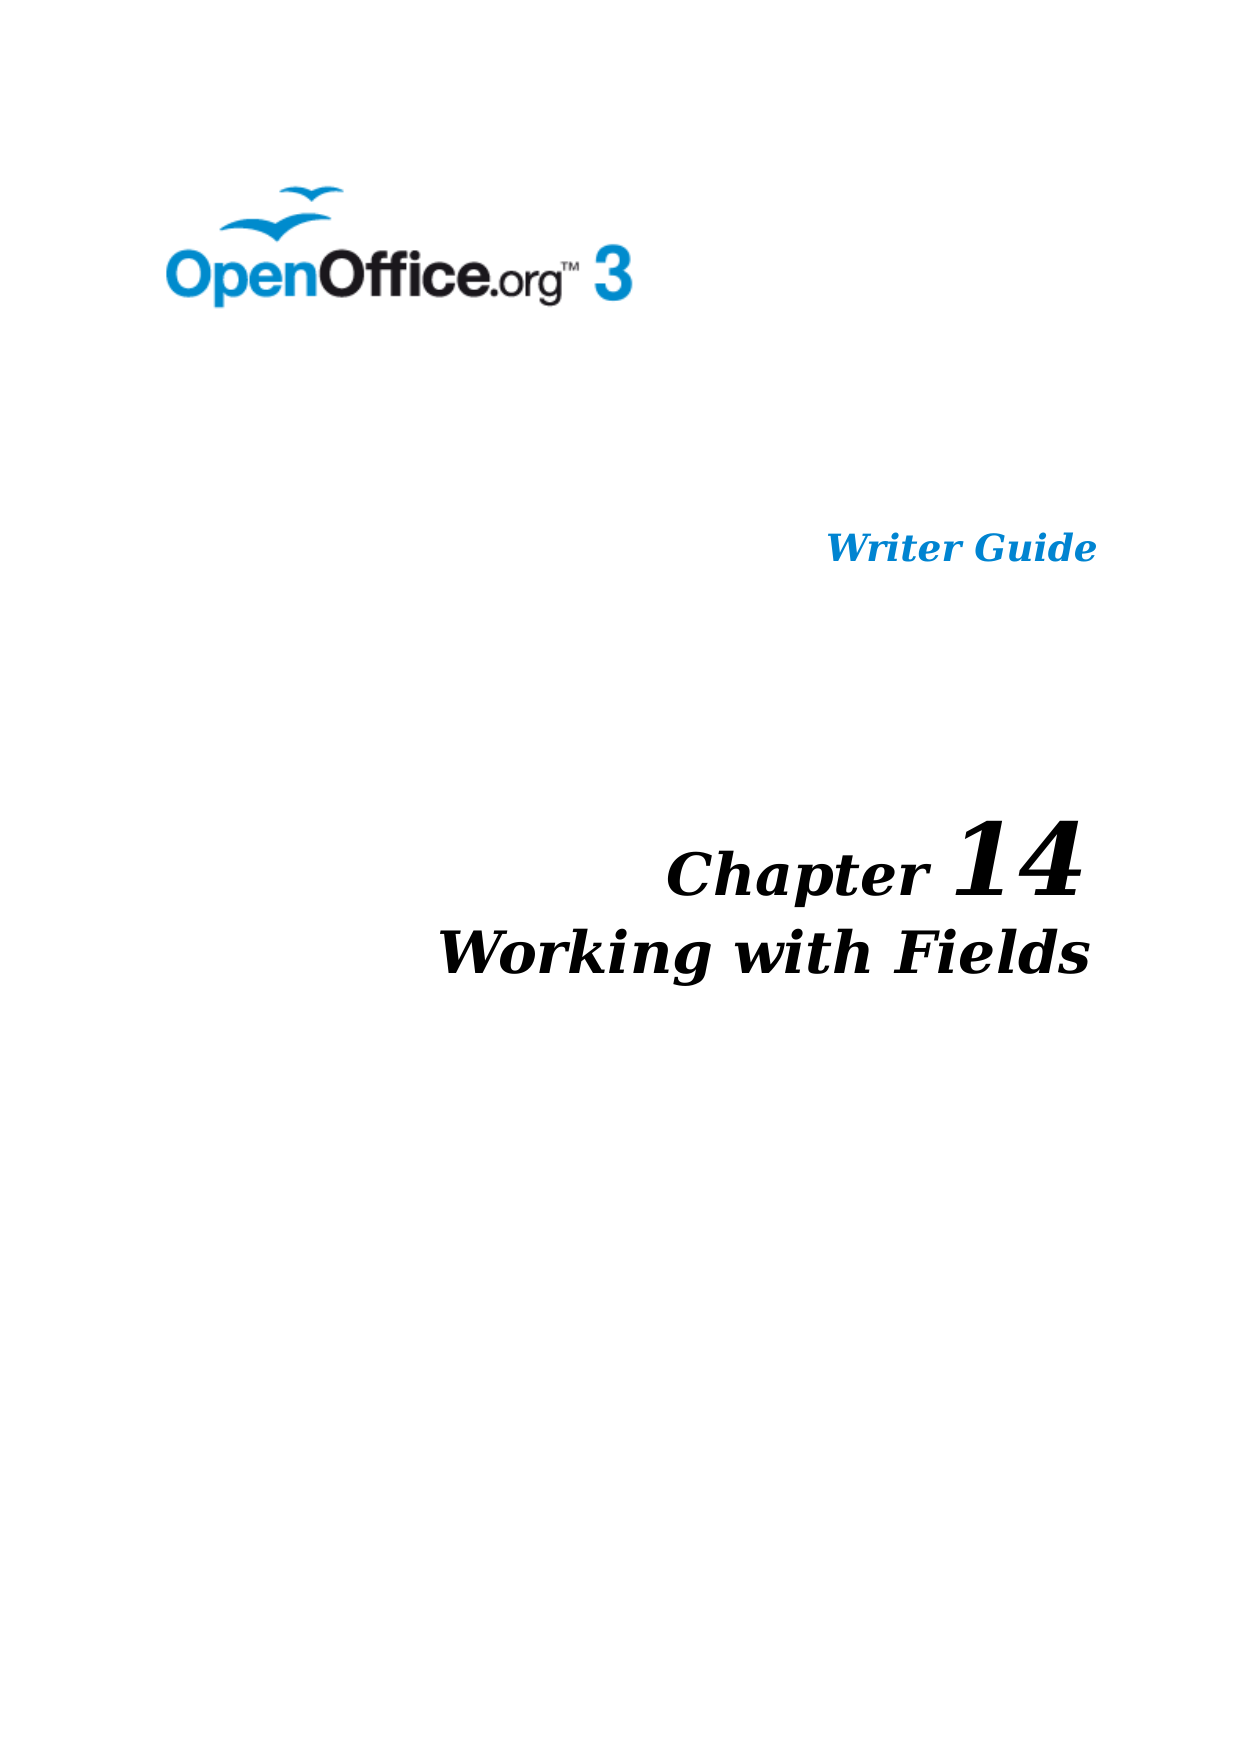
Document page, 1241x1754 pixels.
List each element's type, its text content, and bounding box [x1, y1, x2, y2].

text Writer Guide [188, 526, 1098, 570]
subtitle Chapter 14 Working with Fields [188, 801, 1098, 987]
picture [140, 158, 655, 334]
